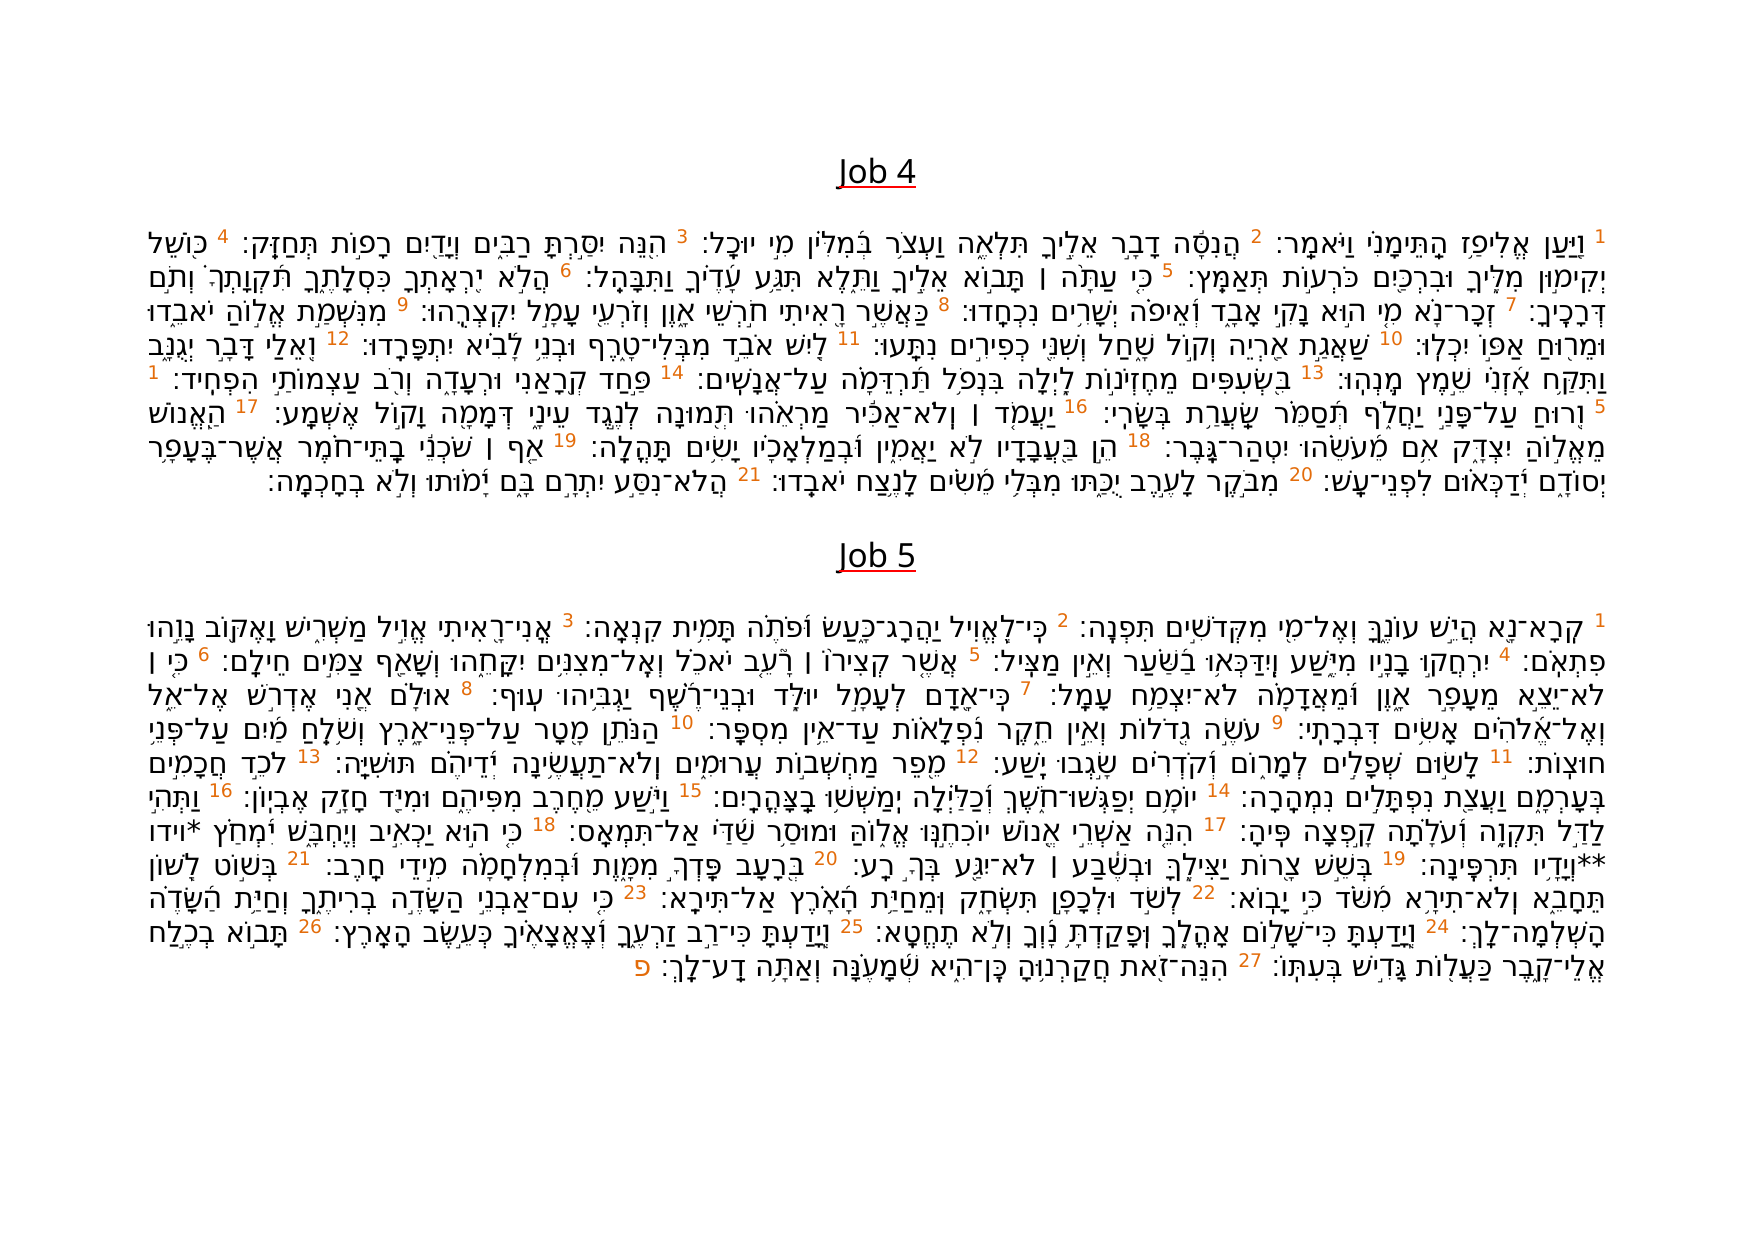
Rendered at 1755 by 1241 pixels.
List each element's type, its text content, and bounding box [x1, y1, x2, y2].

text Job 5 [148, 531, 1606, 577]
text 1 קְֽרָא־נָ֭א הֲיֵ֣שׁ עוֹנֶ֑ךָּ וְאֶל־מִ֖י מִקְּדֹשִׁ֣ים תִּפְנֶֽה׃ 2 כִּֽי־לֶֽ֭אֱוִיל יַהֲרָג־כָּ֑עַשׂ וּ֝פֹתֶ֗ה תָּמִ֥ית קִנְאָֽה׃ ‬‬3 אֲ‍ֽנִי־רָ֭אִיתִי אֱוִ֣יל מַשְׁרִ֑ישׁ וָאֶקּ֖וֹב נָוֵ֣הוּ פִתְאֹֽם׃ ‬‬4 יִרְחֲק֣וּ בָנָ֣יו מִיֶּ֑שַׁע וְיִֽדַּכְּא֥וּ בַ֝שַּׁ֗עַר וְאֵ֣ין מַצִּֽיל׃ ‬‬5 אֲשֶׁ֤ר קְצִיר֨וֹ ׀ רָ֘עֵ֤ב יֹאכֵ֗ל וְאֶֽל־מִצִנִּ֥ים יִקָּחֵ֑הוּ וְשָׁאַ֖ף צַמִּ֣ים חֵילָֽם׃ ‬‬6 כִּ֤י ׀ לֹא־יֵצֵ֣א מֵעָפָ֣ר אָ֑וֶן וּ֝מֵאֲדָמָ֗ה לֹא־יִצְמַ֥ח עָמָֽל׃ ‬‬7 כִּֽי־אָ֭דָם לְעָמָ֣ל יוּלָּ֑ד וּבְנֵי־רֶ֝֗שֶׁף יַגְבִּ֥יהוּ עֽוּף׃ ‬‬8 אוּלָ֗ם אֲ֭נִי אֶדְרֹ֣שׁ אֶל־אֵ֑ל וְאֶל־אֱ֝לֹהִ֗ים אָשִׂ֥ים דִּבְרָתִֽי׃ ‬‬9 עֹשֶׂ֣ה גְ֭דֹלוֹת וְאֵ֣ין חֵ֑קֶר נִ֝פְלָא֗וֹת עַד־אֵ֥ין מִסְפָּֽר׃ ‬‬10 הַנֹּתֵ֣ן מָ֭טָר עַל־פְּנֵי־אָ֑רֶץ וְשֹׁ֥לֵֽחַ מַ֝יִם עַל־פְּנֵ֥י חוּצֽוֹת׃ ‬‬11 לָשׂ֣וּם שְׁפָלִ֣ים לְמָר֑וֹם וְ֝קֹדְרִ֗ים שָׂ֣גְבוּ יֶֽשַׁע׃ ‬‬12 מֵ֭פֵר מַחְשְׁב֣וֹת עֲרוּמִ֑ים וְֽלֹא־תַעֲשֶׂ֥ינָה יְ֝דֵיהֶ֗ם תּוּשִׁיָּֽה׃ ‬‬13 לֹכֵ֣ד חֲכָמִ֣ים בְּעָרְמָ֑ם וַעֲצַ֖ת נִפְתָּלִ֣ים נִמְהָֽרָה׃ ‬‬14 יוֹמָ֥ם יְפַגְּשׁוּ־חֹ֑שֶׁךְ וְ֝כַלַּ֗יְלָה יְֽמַשְׁשׁ֥וּ בַֽצָּהֳרָֽיִם׃ ‬‬15 וַיֹּ֣שַׁע מֵ֭חֶרֶב מִפִּיהֶ֑ם וּמִיַּ֖ד חָזָ֣ק אֶבְיֽוֹן׃ ‬‬16 וַתְּהִ֣י לַדַּ֣ל תִּקְוָ֑ה וְ֝עֹלָ֗תָה קָ֣פְצָה פִּֽיהָ׃ ‬‬17 הִנֵּ֤ה אַשְׁרֵ֣י אֱ֭נוֹשׁ יוֹכִחֶ֣נּֽוּ אֱל֑וֹהַּ וּמוּסַ֥ר שַׁ֝דַּ֗י אַל־תִּמְאָֽס׃ ‬‬18 כִּ֤י ה֣וּא יַכְאִ֣יב וְיֶחְבָּ֑שׁ יִ֝מְחַ֗ץ *וידו **וְיָדָ֥יו תִּרְפֶּֽינָה׃ ‬‬19 בְּשֵׁ֣שׁ צָ֭רוֹת יַצִּילֶ֑ךָּ וּבְשֶׁ֓בַע ׀ לֹא־יִגַּ֖ע בְּךָ֣ רָֽע׃ ‬‬20 בְּ֭רָעָב פָּֽדְךָ֣ מִמָּ֑וֶת וּ֝בְמִלְחָמָ֗ה מִ֣ידֵי חָֽרֶב׃ ‬‬21 בְּשׁ֣וֹט לָ֭שׁוֹן תֵּחָבֵ֑א וְֽלֹא־תִירָ֥א מִ֝שֹּׁ֗ד כִּ֣י יָבֽוֹא׃ ‬‬22 לְשֹׁ֣ד וּלְכָפָ֣ן תִּשְׂחָ֑ק וּֽמֵחַיַּ֥ת הָ֝אָ֗רֶץ אַל־תִּירָֽא׃ ‬‬23 כִּ֤י עִם־אַבְנֵ֣י הַשָּׂדֶ֣ה בְרִיתֶ֑ךָ וְחַיַּ֥ת הַ֝שָּׂדֶ֗ה הָשְׁלְמָה־לָֽךְ׃ ‬‬24 וְֽ֭יָדַעְתָּ כִּי־שָׁל֣וֹם אָהֳלֶ֑ךָ וּֽפָקַדְתָּ֥ נָ֝וְךָ וְלֹ֣א תֶחֱטָֽא׃ ‬‬25 וְֽ֭יָדַעְתָּ כִּי־רַ֣ב זַרְעֶ֑ךָ וְ֝צֶאֱצָאֶ֗יךָ כְּעֵ֣שֶׂב הָאָֽרֶץ׃ ‬‬26 תָּב֣וֹא בְכֶ֣לַח אֱלֵי־קָ֑בֶר כַּעֲל֖וֹת גָּדִ֣ישׁ בְּעִתּֽוֹ׃ ‬‬27 הִנֵּה־זֹ֭את חֲקַרְנ֥וּהָ כֶּֽן־הִ֑יא שְׁ֝מָעֶ֗נָּה וְאַתָּ֥ה דַֽע־לָֽךְ׃ פ ‬‬ [148, 610, 1606, 984]
text Job 4 [148, 148, 1606, 193]
text 1 וַ֭יַּעַן אֱלִיפַ֥ז הַֽתֵּימָנִ֗י וַיֹּאמַֽר׃ 2 הֲנִסָּ֬ה דָבָ֣ר אֵלֶ֣יךָ תִּלְאֶ֑ה וַעְצֹ֥ר בְּ֝מִלִּ֗ין מִ֣י יוּכָֽל׃ ‬‬3 הִ֭נֵּה יִסַּ֣רְתָּ רַבִּ֑ים וְיָדַ֖יִם רָפ֣וֹת תְּחַזֵּֽק׃ ‬‬4 כּ֭וֹשֵׁל יְקִימ֣וּן מִלֶּ֑יךָ וּבִרְכַּ֖יִם כֹּרְע֣וֹת תְּאַמֵּֽץ׃ ‬‬5 כִּ֤י עַתָּ֨ה ׀ תָּב֣וֹא אֵלֶ֣יךָ וַתֵּ֑לֶא תִּגַּ֥ע עָ֝דֶ֗יךָ וַתִּבָּהֵֽל׃ ‬‬6 הֲלֹ֣א יִ֭רְאָתְךָ כִּסְלָתֶ֑ךָ תִּ֝קְוָתְךָ֗ וְתֹ֣ם דְּרָכֶֽיךָ׃ ‬‬7 זְכָר־נָ֗א מִ֤י ה֣וּא נָקִ֣י אָבָ֑ד וְ֝אֵיפֹ֗ה יְשָׁרִ֥ים נִכְחָֽדוּ׃ ‬‬8 כַּאֲשֶׁ֣ר רָ֭אִיתִי חֹ֣רְשֵׁי אָ֑וֶן וְזֹרְעֵ֖י עָמָ֣ל יִקְצְרֻֽהוּ׃ ‬‬9 מִנִּשְׁמַ֣ת אֱל֣וֹהַ יֹאבֵ֑דוּ וּמֵר֖וּחַ אַפּ֣וֹ יִכְלֽוּ׃ ‬‬10 שַׁאֲגַ֣ת אַ֭רְיֵה וְק֣וֹל שָׁ֑חַל וְשִׁנֵּ֖י כְפִירִ֣ים נִתָּֽעוּ׃ ‬‬11 לַ֭יִשׁ אֹבֵ֣ד מִבְּלִי־טָ֑רֶף וּבְנֵ֥י לָ֝בִ֗יא יִתְפָּרָֽדוּ׃ ‬‬12 וְ֭אֵלַי דָּבָ֣ר יְגֻנָּ֑ב וַתִּקַּ֥ח אָ֝זְנִ֗י שֵׁ֣מֶץ מֽ͏ֶנְהֽוּ׃ ‬‬13 בִּ֭שְׂעִפִּים מֵחֶזְיֹנ֣וֹת לָ֑יְלָה בִּנְפֹ֥ל תַּ֝רְדֵּמָ֗ה עַל־אֲנָשִֽׁים׃ ‬‬14 פַּ֣חַד קְ֭רָאַנִי וּרְעָדָ֑ה וְרֹ֖ב עַצְמוֹתַ֣י הִפְחִֽיד׃ ‬‬15 וְ֭רוּחַ עַל־פָּנַ֣י יַחֲלֹ֑ף תְּ֝סַמֵּ֗ר שַֽׂעֲרַ֥ת בְּשָׂרִֽי׃ ‬‬16 יַעֲמֹ֤ד ׀ וְֽלֹא־אַכִּ֬יר מַרְאֵ֗הוּ תְּ֭מוּנָה לְנֶ֣גֶד עֵינָ֑י דְּמָמָ֖ה וָק֣וֹל אֶשְׁמָֽע׃ ‬‬17 הַֽ֭אֱנוֹשׁ מֵאֱל֣וֹהַ יִצְדָּ֑ק אִ֥ם מֵ֝עֹשֵׂ֗הוּ יִטְהַר־גָּֽבֶר׃ ‬‬18 הֵ֣ן בַּ֭עֲבָדָיו לֹ֣א יַאֲמִ֑ין וּ֝בְמַלְאָכָ֗יו יָשִׂ֥ים תָּהֳלָֽה׃ ‬‬19 אַ֤ף ׀ שֹׁכְנֵ֬י בָֽתֵּי־חֹ֗מֶר אֲשֶׁר־בֶּעָפָ֥ר יְסוֹדָ֑ם יְ֝דַכְּא֗וּם לִפְנֵי־עָֽשׁ׃ ‬‬20 מִבֹּ֣קֶר לָעֶ֣רֶב יֻכַּ֑תּוּ מִבְּלִ֥י מֵ֝שִׂ֗ים לָנֶ֥צַח יֹאבֵֽדוּ׃ ‬‬21 הֲלֹא־נִסַּ֣ע יִתְרָ֣ם בָּ֑ם יָ֝מ֗וּתוּ וְלֹ֣א בְחָכְמָֽה׃ ‬‬ [148, 226, 1606, 498]
